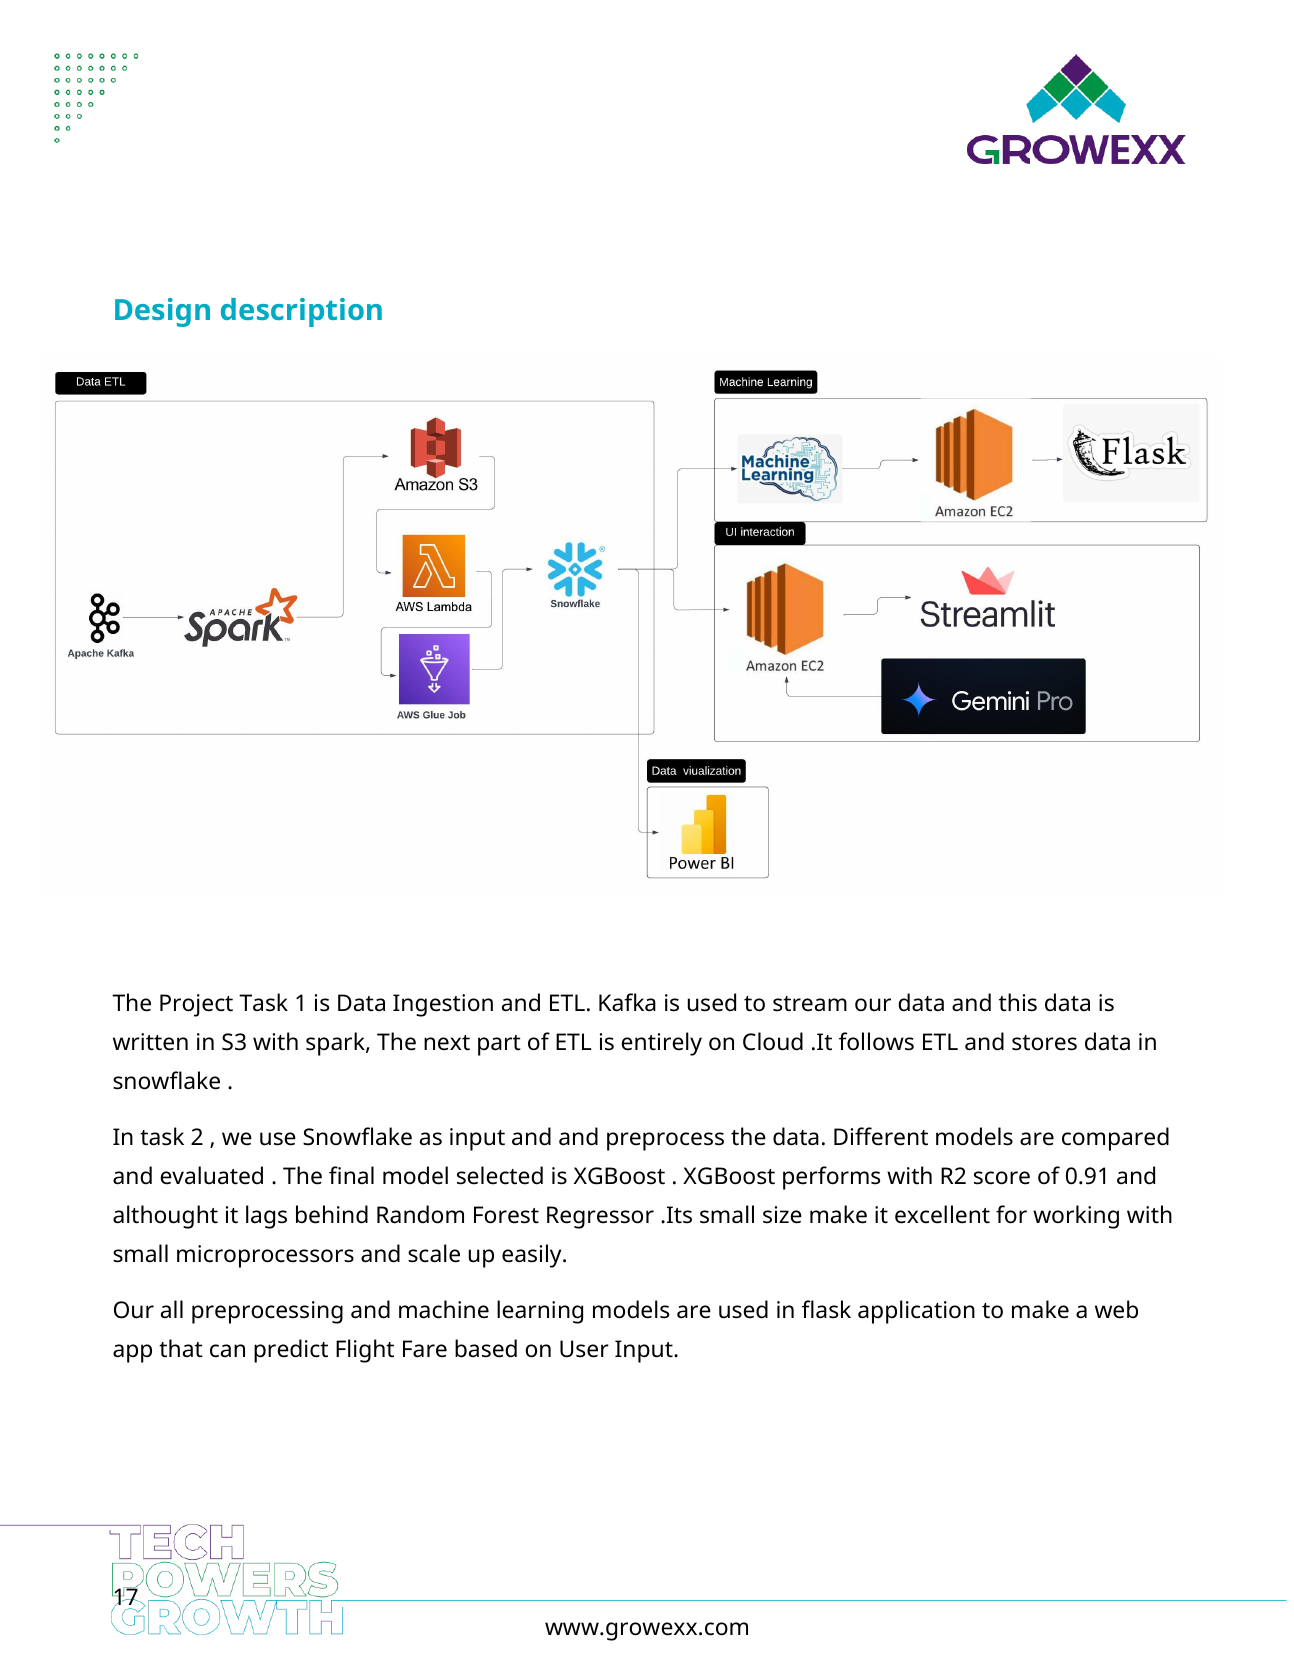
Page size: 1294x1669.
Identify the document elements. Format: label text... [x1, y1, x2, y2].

text Our all preprocessing and machine learning models are used in flask application to make a web app that can predict Flight Fare based on User Input. [112, 1293, 1181, 1364]
picture [40, 355, 1222, 897]
text In task 2 , we use Snowflake as input and and preprocess the data. Different models are compared and evaluated . The final model selected is XGBoost . XGBoost performs with R2 score of 0.91 and althought it lags behind Random Forest Regressor .Its small size make it excellent for working with small microprocessors and scale up easily. [112, 1121, 1181, 1269]
text Design description [112, 289, 1181, 328]
picture [0, 1522, 1287, 1667]
picture [0, 0, 1294, 219]
text The Project Task 1 is Data Ingestion and ETL. Kafka is used to stream our data and this data is written in S3 with spark, The next part of ETL is entirely on Cloud .It follows ETL and stores data in snowflake . [112, 987, 1181, 1096]
